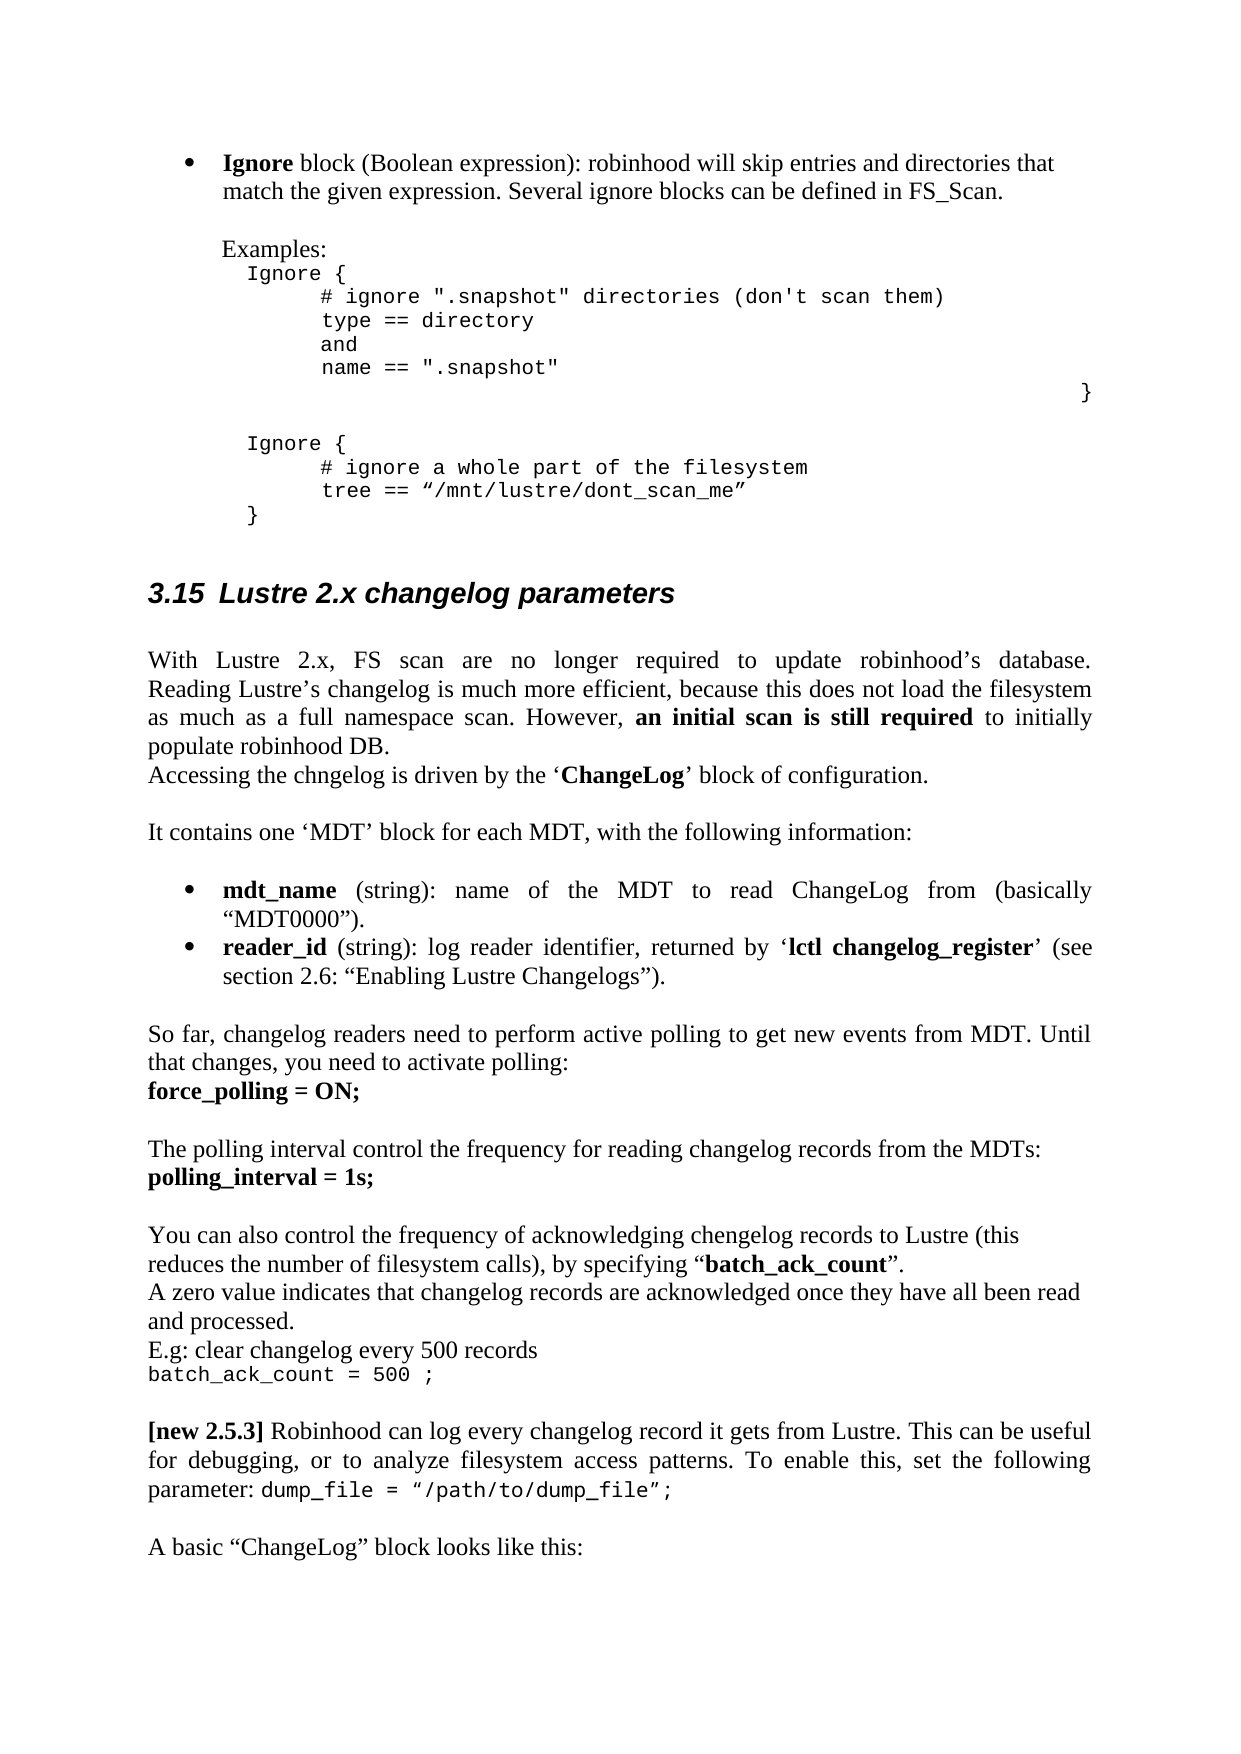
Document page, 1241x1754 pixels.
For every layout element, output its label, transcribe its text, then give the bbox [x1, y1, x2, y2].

list Ignore block (Boolean expression): robinhood will skip entries and directories that match the given expression. Several ignore blocks can be defined in FS_Scan. [185, 148, 1093, 205]
text tree == “/mnt/lustre/dont_scan_me” [148, 481, 1093, 504]
text The polling interval control the frequency for reading changelog records from the MDTs: [148, 1134, 1093, 1162]
list mdt_name (string): name of the MDT to read ChangeLog from (basically “MDT0000”). [185, 875, 1093, 932]
list Examples: [221, 234, 1093, 263]
text polling_interval = 1s; [148, 1162, 1093, 1191]
text You can also control the frequency of acknowledging chengelog records to Lustre (this reduces the number of filesystem calls), by specifying “batch_ack_count”. A zero value indicates that changelog records are acknowledged once they have all been read and processed. [148, 1220, 1093, 1335]
text # ignore a whole part of the filesystem [148, 457, 1093, 481]
text Ignore { [148, 263, 1093, 286]
text With Lustre 2.x, FS scan are no longer required to update robinhood’s database. Reading Lustre’s changelog is much more efficient, because this does not load the filesystem as much as a full namespace scan. However, an initial scan is still required to initially populate robinhood DB. [148, 645, 1093, 760]
text [new 2.5.3] Robinhood can log every changelog record it gets from Lustre. This can be useful for debugging, or to analyze filesystem access patterns. To enable this, set the following parameter: dump_file = “/path/to/dump_file”; [148, 1416, 1093, 1503]
text It contains one ‘MDT’ block for each MDT, with the following information: [148, 789, 1093, 846]
text batch_ack_count = 500 ; [148, 1364, 1093, 1387]
text and [148, 333, 1093, 357]
text A basic “ChangeLog” block looks like this: [148, 1532, 1093, 1561]
text } [221, 504, 1093, 528]
text Ignore { [148, 433, 1093, 457]
text } [148, 381, 1093, 433]
text # ignore ".snapshot" directories (don't scan them) [148, 286, 1093, 310]
subtitle Lustre 2.x changelog parameters [148, 576, 1093, 610]
list reader_id (string): log reader identifier, returned by ‘lctl changelog_register’ (see section 2.6: “Enabling Lustre Changelogs”). [185, 932, 1093, 990]
text force_polling = ON; [148, 1076, 1093, 1105]
text name == ".snapshot" [148, 357, 1093, 381]
text Accessing the chngelog is driven by the ‘ChangeLog’ block of configuration. [148, 760, 1093, 789]
text type == directory [148, 310, 1093, 333]
text So far, changelog readers need to perform active polling to get new events from MDT. Until that changes, you need to activate polling: [148, 1019, 1093, 1076]
text E.g: clear changelog every 500 records [148, 1335, 1093, 1364]
